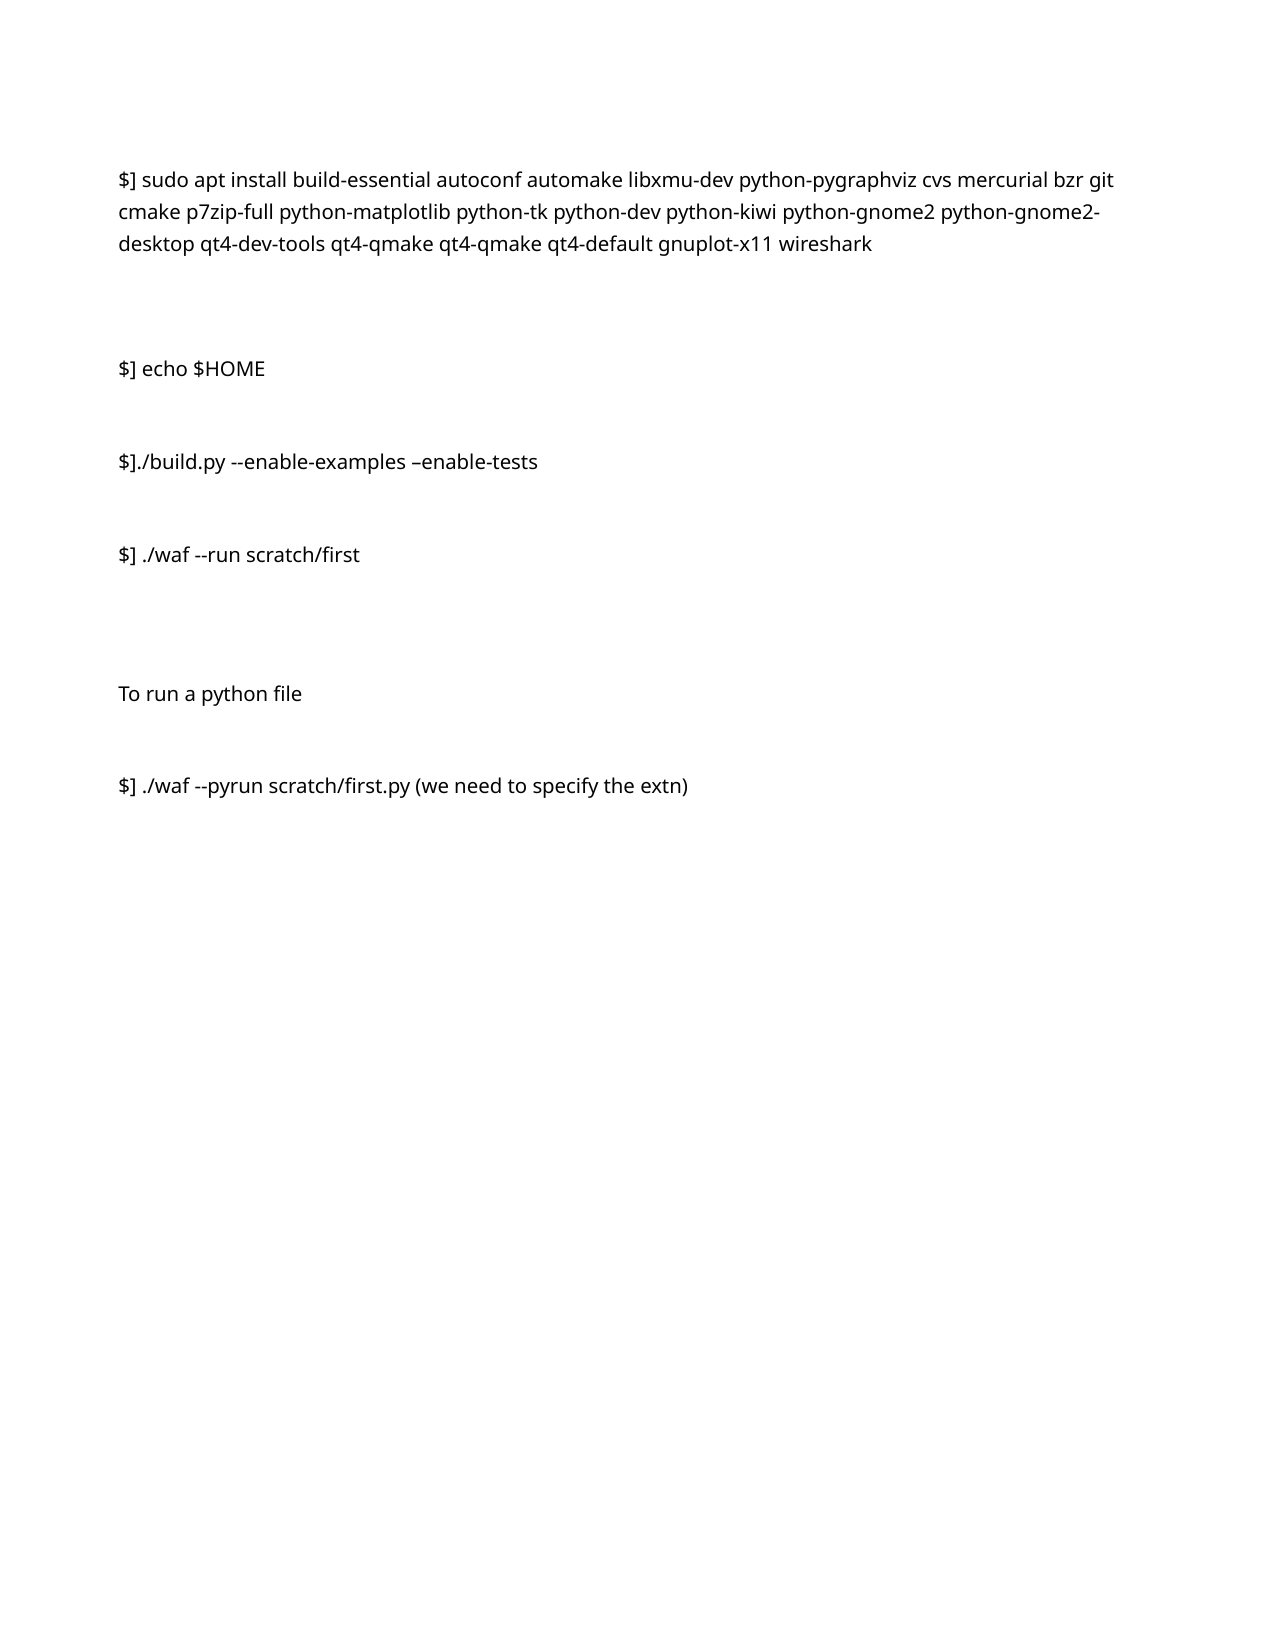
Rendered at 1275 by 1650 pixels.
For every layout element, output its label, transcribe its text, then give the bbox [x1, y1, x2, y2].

text To run a python file [118, 679, 1157, 707]
text $]./build.py --enable-examples –enable-tests [118, 448, 1157, 475]
text $] ./waf --run scratch/first [118, 540, 1157, 568]
text $] sudo apt install build-essential autoconf automake libxmu-dev python-pygraphviz cvs mercurial bzr git cmake p7zip-full python-matplotlib python-tk python-dev python-kiwi python-gnome2 python-gnome2-desktop qt4-dev-tools qt4-qmake qt4-qmake qt4-default gnuplot-x11 wireshark [118, 166, 1157, 289]
text $] echo $HOME [118, 355, 1157, 383]
text $] ./waf --pyrun scratch/first.py (we need to specify the extn) [118, 772, 1157, 800]
